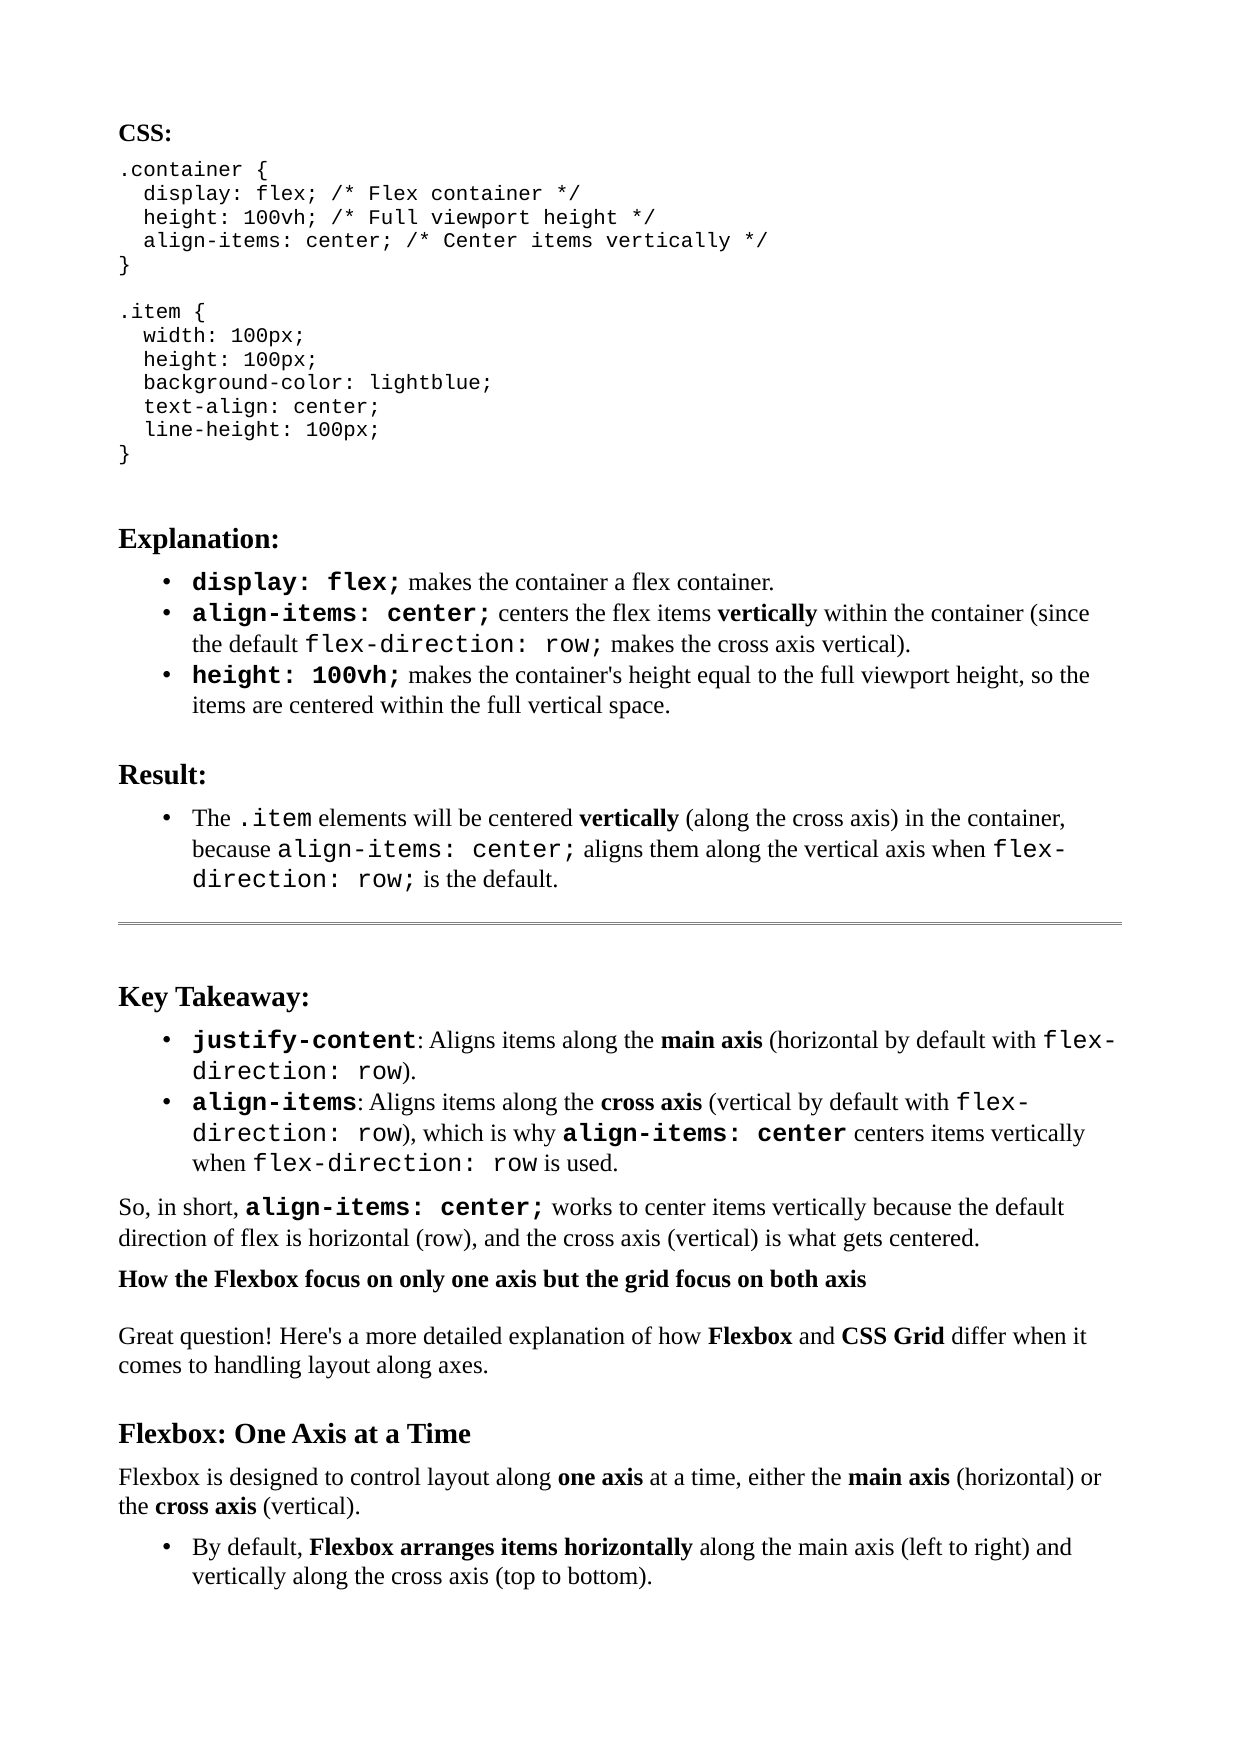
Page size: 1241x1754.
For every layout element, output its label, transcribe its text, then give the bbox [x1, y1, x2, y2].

subtitle Result: [118, 757, 1122, 790]
subtitle Explanation: [118, 521, 1122, 555]
text align-items: center; /* Center items vertically */ [118, 230, 1122, 254]
subtitle CSS: [118, 118, 1122, 147]
subtitle Key Takeaway: [118, 979, 1122, 1013]
text Great question! Here's a more detailed explanation of how Flexbox and CSS Grid differ when it comes to handling layout along axes. [118, 1321, 1122, 1379]
text } [118, 443, 1122, 467]
text height: 100px; [118, 348, 1122, 372]
text line-height: 100px; [118, 419, 1122, 443]
list justify-content: Aligns items along the main axis (horizontal by default with flex-direction: row). [162, 1025, 1122, 1087]
text .item { [118, 301, 1122, 325]
text .container { [118, 159, 1122, 183]
list align-items: center; centers the flex items vertically within the container (since the default flex-direction: row; makes the cross axis vertical). [162, 598, 1122, 660]
list align-items: Aligns items along the cross axis (vertical by default with flex-direction: row), which is why align-items: center centers items vertically when flex-direction: row is used. [162, 1087, 1122, 1179]
text How the Flexbox focus on only one axis but the grid focus on both axis [118, 1264, 1122, 1293]
list The .item elements will be centered vertically (along the cross axis) in the container, because align-items: center; aligns them along the vertical axis when flex-direction: row; is the default. [162, 803, 1122, 895]
text } [118, 254, 1122, 278]
text height: 100vh; /* Full viewport height */ [118, 207, 1122, 230]
subtitle Flexbox: One Axis at a Time [118, 1416, 1122, 1450]
text Flexbox is designed to control layout along one axis at a time, either the main axis (horizontal) or the cross axis (vertical). [118, 1462, 1122, 1520]
text text-align: center; [118, 396, 1122, 419]
text display: flex; /* Flex container */ [118, 183, 1122, 207]
text So, in short, align-items: center; works to center items vertically because the default direction of flex is horizontal (row), and the cross axis (vertical) is what gets centered. [118, 1192, 1122, 1251]
list display: flex; makes the container a flex container. [162, 567, 1122, 598]
text background-color: lightblue; [118, 372, 1122, 396]
list height: 100vh; makes the container's height equal to the full viewport height, so the items are centered within the full vertical space. [162, 660, 1122, 719]
list By default, Flexbox arranges items horizontally along the main axis (left to right) and vertically along the cross axis (top to bottom). [162, 1532, 1122, 1590]
text width: 100px; [118, 325, 1122, 348]
